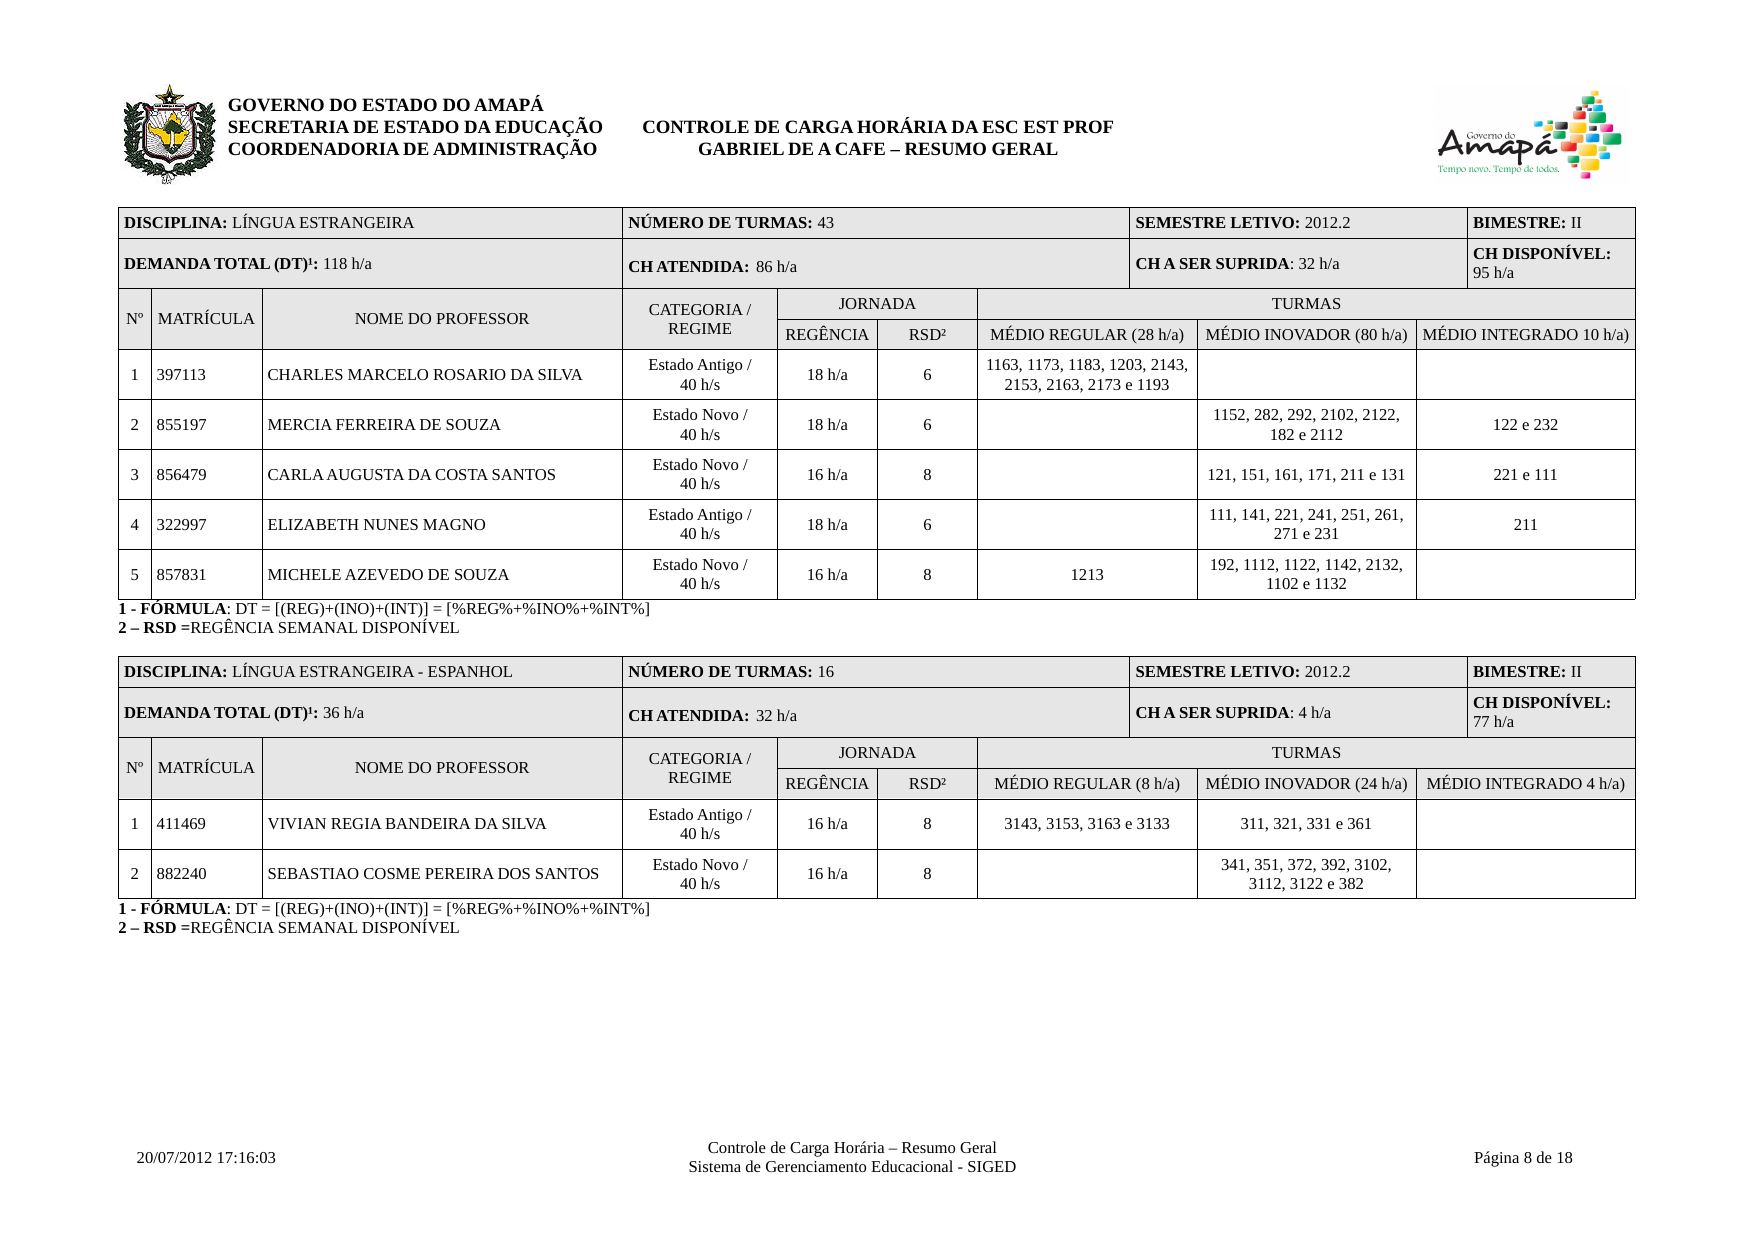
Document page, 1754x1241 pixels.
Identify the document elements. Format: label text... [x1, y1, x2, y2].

table_cell DEMANDA TOTAL (DT)¹: 118 h/a [119, 239, 622, 288]
table_cell TURMAS [978, 738, 1635, 768]
table_cell MÉDIO INOVADOR (24 h/a) [1198, 769, 1416, 798]
table_cell 2 [119, 850, 151, 898]
table_header BIMESTRE: II [1468, 657, 1635, 687]
table_cell CH ATENDIDA: 32 h/a [623, 688, 1129, 737]
text 2 – RSD =REGÊNCIA SEMANAL DISPONÍVEL [118, 918, 1636, 937]
table_header SEMESTRE LETIVO: 2012.2 [1130, 208, 1467, 238]
table_cell 16 h/a [778, 550, 877, 599]
table_cell 6 [878, 350, 977, 399]
table_cell 5 [119, 550, 151, 599]
table_cell 8 [878, 850, 977, 898]
table_cell REGÊNCIA [778, 769, 877, 798]
table_cell 8 [878, 450, 977, 499]
table_cell NOME DO PROFESSOR [263, 738, 622, 798]
table_cell 411469 [152, 800, 262, 848]
table_cell [1198, 350, 1416, 399]
table_cell [1417, 800, 1635, 848]
table_cell MICHELE AZEVEDO DE SOUZA [263, 550, 622, 599]
table_cell 1163, 1173, 1183, 1203, 2143, 2153, 2163, 2173 e 1193 [978, 350, 1197, 399]
table_header BIMESTRE: II [1468, 208, 1635, 238]
table_cell MATRÍCULA [152, 289, 262, 349]
table_cell CARLA AUGUSTA DA COSTA SANTOS [263, 450, 622, 499]
table_header NÚMERO DE TURMAS: 43 [623, 208, 1129, 238]
table_cell Estado Novo / 40 h/s [623, 550, 777, 599]
table_cell ELIZABETH NUNES MAGNO [263, 500, 622, 549]
table_cell 221 e 111 [1417, 450, 1635, 499]
table_cell 855197 [152, 400, 262, 449]
table_cell CH A SER SUPRIDA: 32 h/a [1130, 239, 1467, 288]
table_cell 397113 [152, 350, 262, 399]
table_cell MÉDIO REGULAR (8 h/a) [978, 769, 1197, 798]
table_cell CATEGORIA / REGIME [623, 738, 777, 798]
table_cell 211 [1417, 500, 1635, 549]
table_cell 122 e 232 [1417, 400, 1635, 449]
table_cell 18 h/a [778, 500, 877, 549]
text 2 – RSD =REGÊNCIA SEMANAL DISPONÍVEL [118, 618, 1636, 637]
table_cell MÉDIO INTEGRADO 10 h/a) [1417, 320, 1635, 349]
table_cell MÉDIO INOVADOR (80 h/a) [1198, 320, 1416, 349]
table_cell Estado Novo / 40 h/s [623, 400, 777, 449]
table_cell 6 [878, 500, 977, 549]
table_cell Estado Novo / 40 h/s [623, 450, 777, 499]
table_cell [1417, 350, 1635, 399]
table_cell CH DISPONÍVEL: 95 h/a [1468, 239, 1635, 288]
table_cell 3143, 3153, 3163 e 3133 [978, 800, 1197, 848]
table_cell TURMAS [978, 289, 1635, 319]
table_cell DEMANDA TOTAL (DT)¹: 36 h/a [119, 688, 622, 737]
table_cell CATEGORIA / REGIME [623, 289, 777, 349]
table_cell 121, 151, 161, 171, 211 e 131 [1198, 450, 1416, 499]
table_cell MERCIA FERREIRA DE SOUZA [263, 400, 622, 449]
table_cell 18 h/a [778, 350, 877, 399]
table_cell 857831 [152, 550, 262, 599]
table_cell SEBASTIAO COSME PEREIRA DOS SANTOS [263, 850, 622, 898]
table_cell 856479 [152, 450, 262, 499]
table_cell CH A SER SUPRIDA: 4 h/a [1130, 688, 1467, 737]
table_cell 16 h/a [778, 850, 877, 898]
table_cell 18 h/a [778, 400, 877, 449]
table_cell CH DISPONÍVEL: 77 h/a [1468, 688, 1635, 737]
table_cell [1417, 550, 1635, 599]
table_cell MATRÍCULA [152, 738, 262, 798]
table_cell [978, 500, 1197, 549]
table_cell MÉDIO REGULAR (28 h/a) [978, 320, 1197, 349]
table_cell NOME DO PROFESSOR [263, 289, 622, 349]
table_cell 16 h/a [778, 450, 877, 499]
text 1 - FÓRMULA: DT = [(REG)+(INO)+(INT)] = [%REG%+%INO%+%INT%] [118, 899, 1636, 918]
table_cell [1417, 850, 1635, 898]
table_cell 2 [119, 400, 151, 449]
table_cell 322997 [152, 500, 262, 549]
table_cell CH ATENDIDA: 86 h/a [623, 239, 1129, 288]
table_cell RSD² [878, 769, 977, 798]
table_cell [978, 850, 1197, 898]
table_cell 192, 1112, 1122, 1142, 2132, 1102 e 1132 [1198, 550, 1416, 599]
table_cell 1152, 282, 292, 2102, 2122, 182 e 2112 [1198, 400, 1416, 449]
table_cell 3 [119, 450, 151, 499]
table_cell JORNADA [778, 738, 977, 768]
table_cell 311, 321, 331 e 361 [1198, 800, 1416, 848]
table_cell 8 [878, 550, 977, 599]
table_cell 341, 351, 372, 392, 3102, 3112, 3122 e 382 [1198, 850, 1416, 898]
text 1 - FÓRMULA: DT = [(REG)+(INO)+(INT)] = [%REG%+%INO%+%INT%] [118, 599, 1636, 618]
table_cell 1 [119, 800, 151, 848]
table_cell VIVIAN REGIA BANDEIRA DA SILVA [263, 800, 622, 848]
table_cell JORNADA [778, 289, 977, 319]
table_cell CHARLES MARCELO ROSARIO DA SILVA [263, 350, 622, 399]
table_cell 111, 141, 221, 241, 251, 261, 271 e 231 [1198, 500, 1416, 549]
table_cell 6 [878, 400, 977, 449]
table_header DISCIPLINA: LÍNGUA ESTRANGEIRA [119, 208, 622, 238]
table_cell [978, 400, 1197, 449]
table_cell REGÊNCIA [778, 320, 877, 349]
table_cell 882240 [152, 850, 262, 898]
table_cell Nº [119, 289, 151, 349]
picture [1433, 84, 1629, 185]
table_header DISCIPLINA: LÍNGUA ESTRANGEIRA - ESPANHOL [119, 657, 622, 687]
table_cell 1213 [978, 550, 1197, 599]
table_cell Estado Antigo / 40 h/s [623, 500, 777, 549]
table_cell Estado Antigo / 40 h/s [623, 800, 777, 848]
table_header NÚMERO DE TURMAS: 16 [623, 657, 1129, 687]
table_cell MÉDIO INTEGRADO 4 h/a) [1417, 769, 1635, 798]
picture [123, 84, 218, 185]
table_header SEMESTRE LETIVO: 2012.2 [1130, 657, 1467, 687]
table_cell Nº [119, 738, 151, 798]
table_cell Estado Novo / 40 h/s [623, 850, 777, 898]
table_cell Estado Antigo / 40 h/s [623, 350, 777, 399]
table_cell 16 h/a [778, 800, 877, 848]
table_cell 8 [878, 800, 977, 848]
table_cell 4 [119, 500, 151, 549]
table_cell RSD² [878, 320, 977, 349]
table_cell 1 [119, 350, 151, 399]
table_cell [978, 450, 1197, 499]
